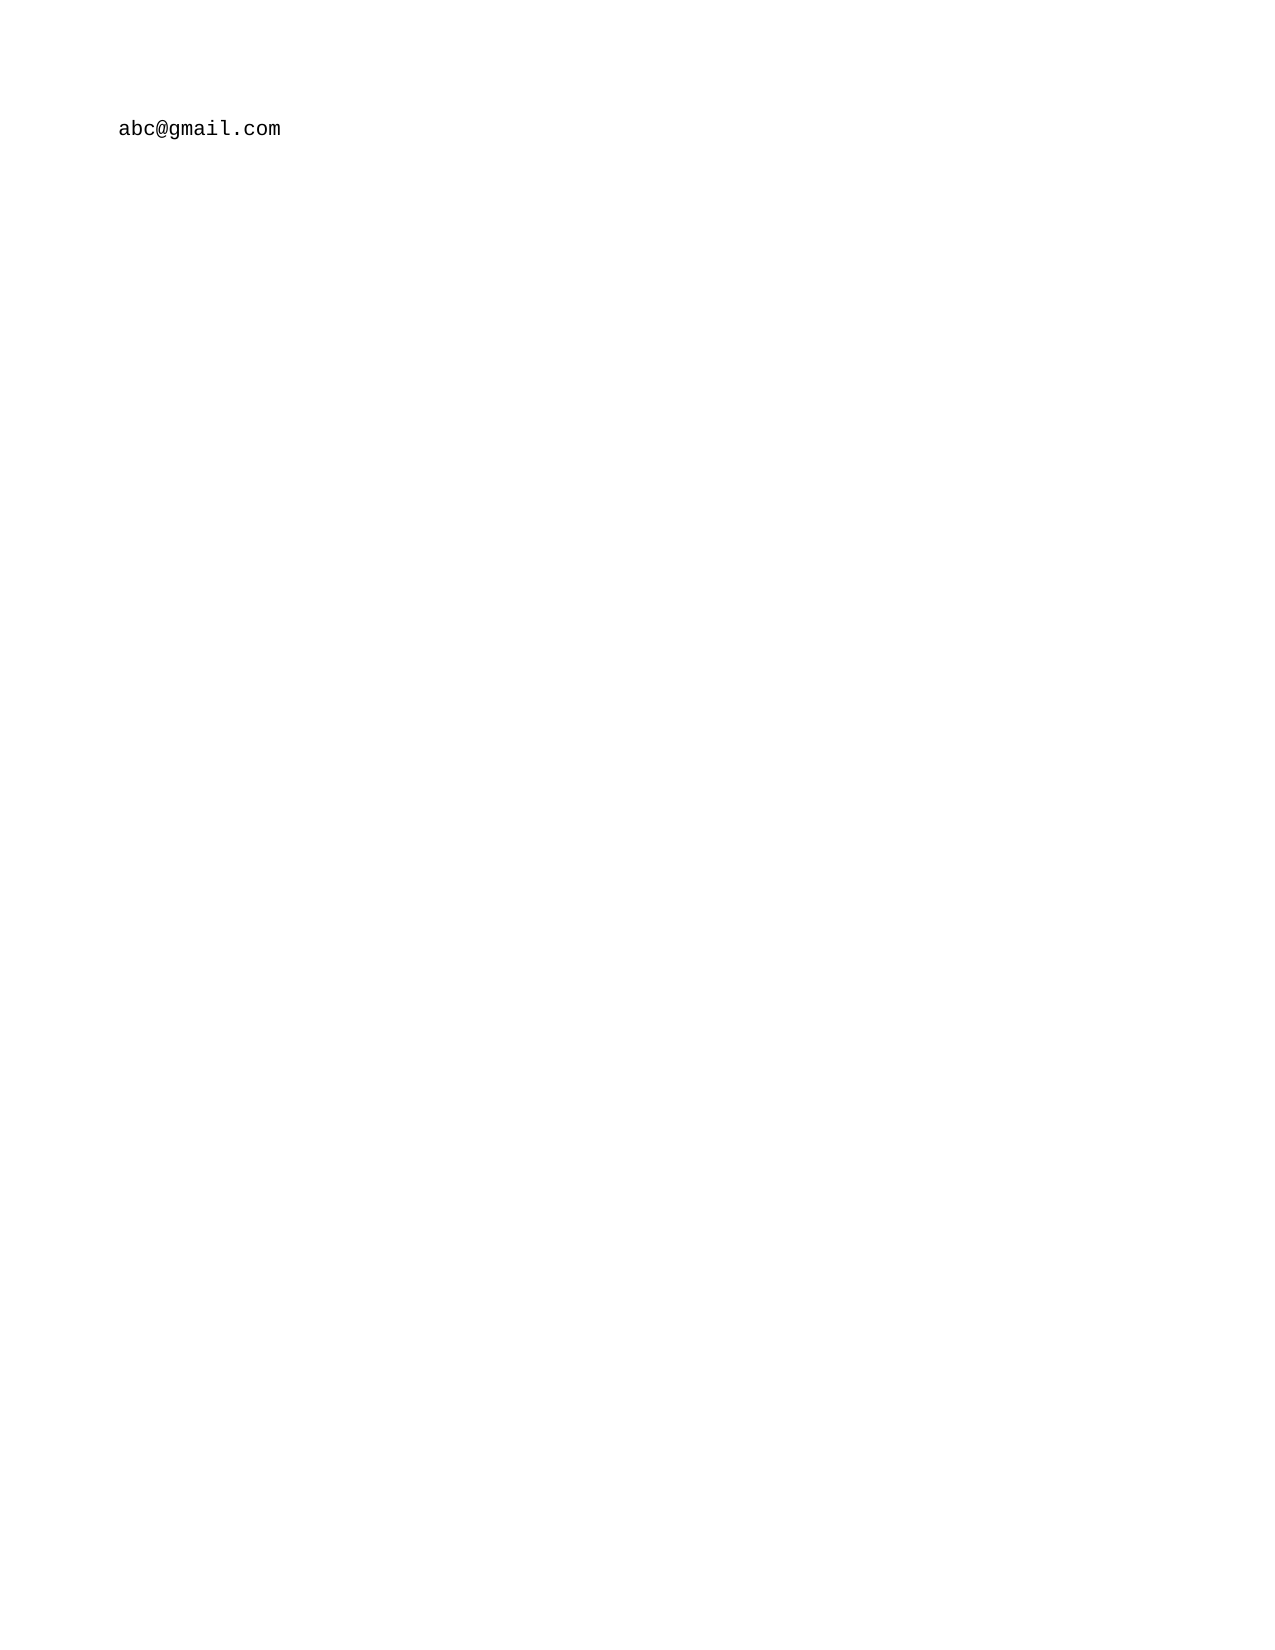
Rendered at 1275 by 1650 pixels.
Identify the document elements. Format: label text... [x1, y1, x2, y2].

text abc@gmail.com [118, 118, 1157, 142]
